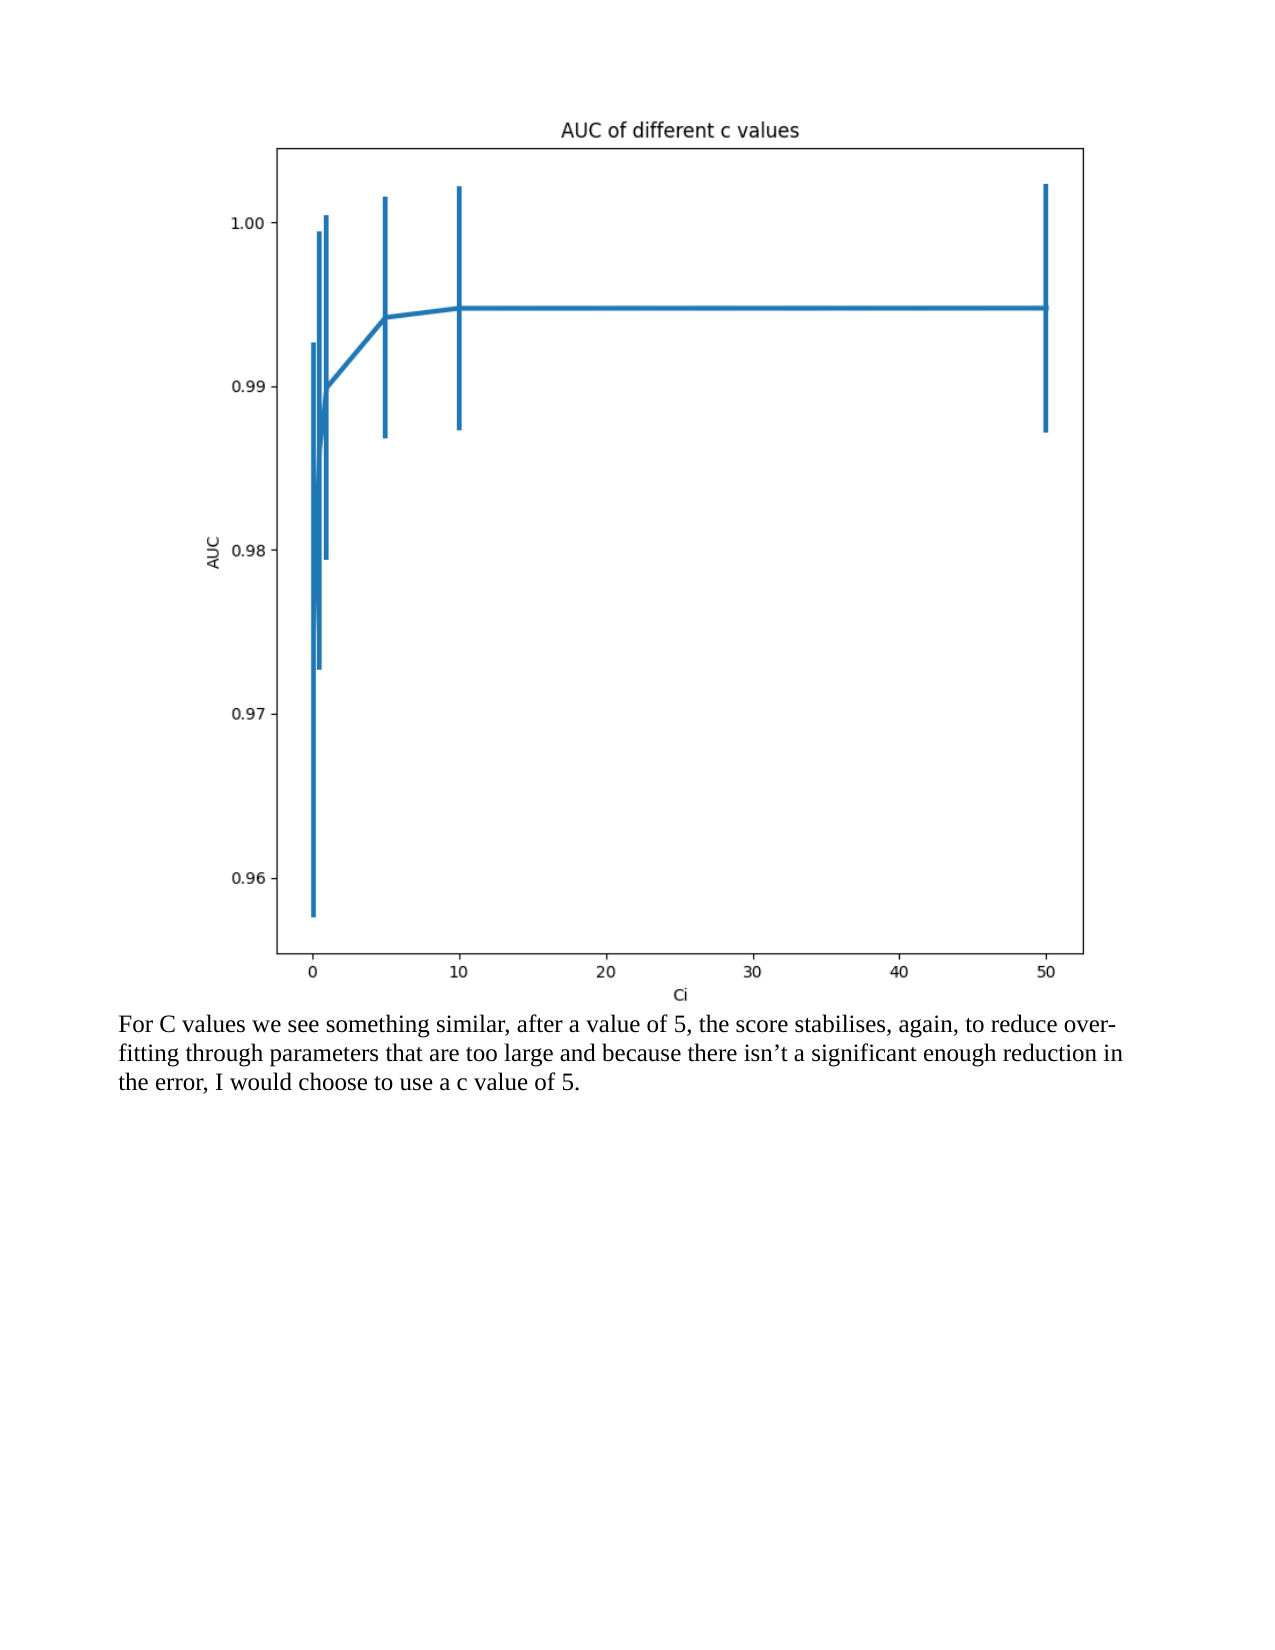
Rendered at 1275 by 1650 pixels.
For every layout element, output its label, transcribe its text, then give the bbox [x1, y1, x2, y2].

text For C values we see something similar, after a value of 5, the score stabilises, again, to reduce over-fitting through parameters that are too large and because there isn’t a significant enough reduction in the error, I would choose to use a c value of 5. [118, 118, 1157, 1096]
picture [196, 117, 1095, 1010]
